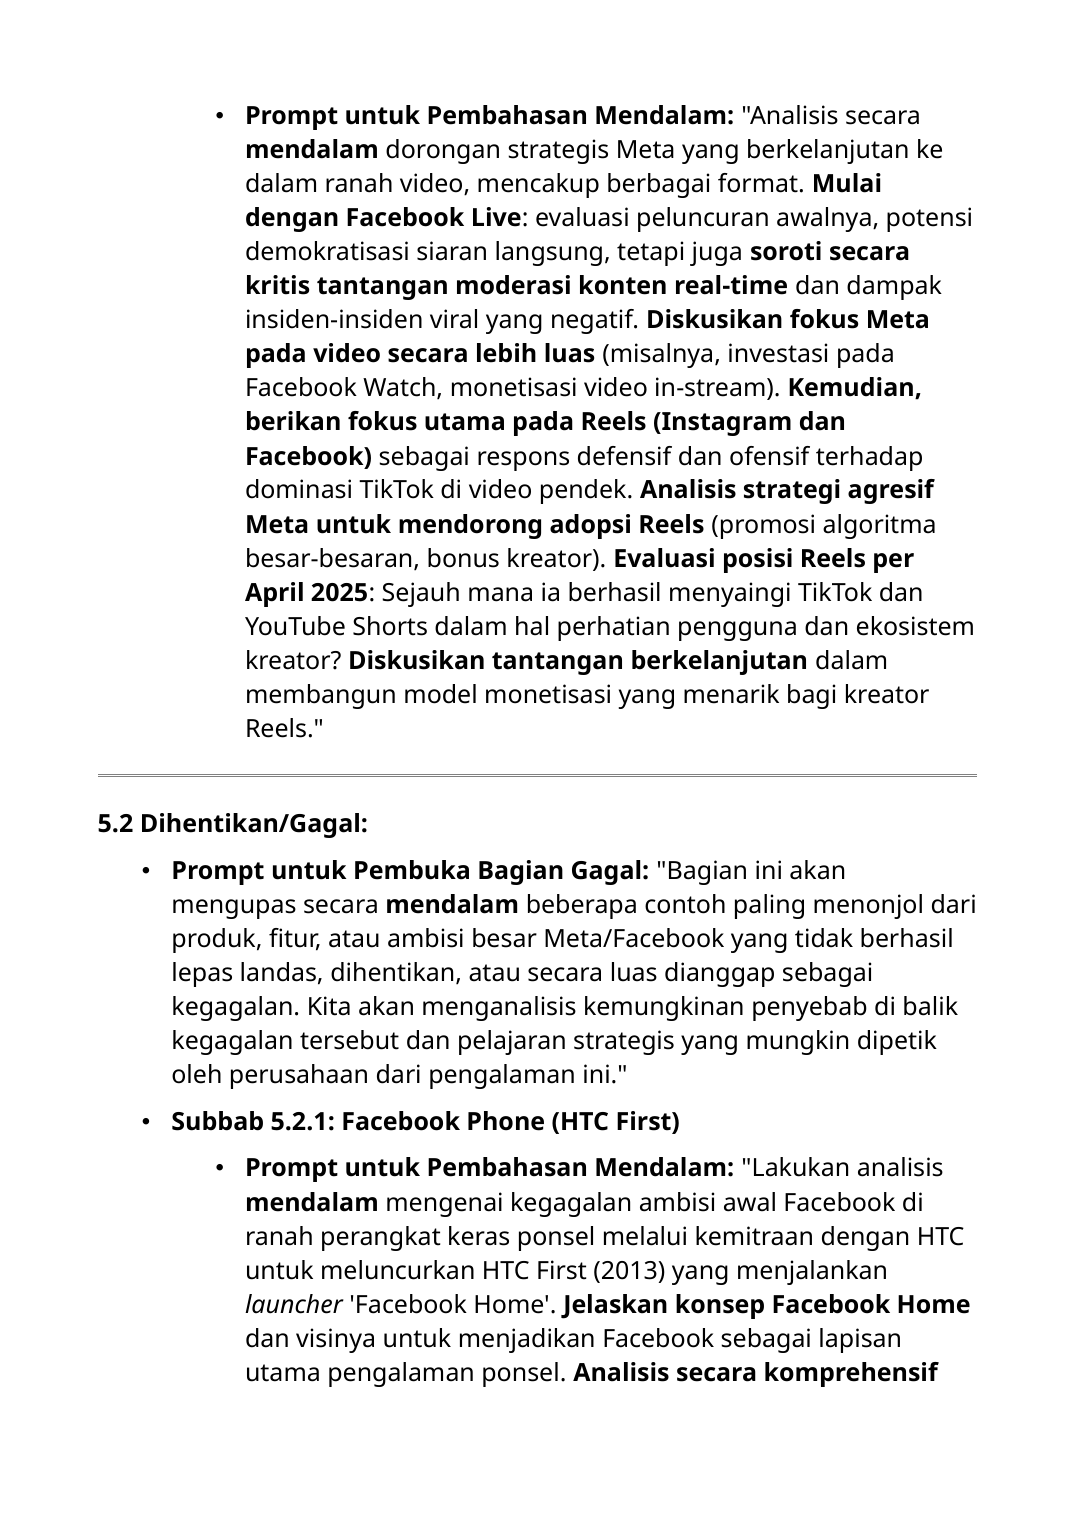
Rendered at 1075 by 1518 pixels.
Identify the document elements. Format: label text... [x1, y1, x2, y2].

list Prompt untuk Pembuka Bagian Gagal: "Bagian ini akan mengupas secara mendalam beberapa contoh paling menonjol dari produk, fitur, atau ambisi besar Meta/Facebook yang tidak berhasil lepas landas, dihentikan, atau secara luas dianggap sebagai kegagalan. Kita akan menganalisis kemungkinan penyebab di balik kegagalan tersebut dan pelajaran strategis yang mungkin dipetik oleh perusahaan dari pengalaman ini." [142, 853, 977, 1091]
text 5.2 Dihentikan/Gagal: [97, 806, 977, 840]
list Prompt untuk Pembahasan Mendalam: "Analisis secara mendalam dorongan strategis Meta yang berkelanjutan ke dalam ranah video, mencakup berbagai format. Mulai dengan Facebook Live: evaluasi peluncuran awalnya, potensi demokratisasi siaran langsung, tetapi juga soroti secara kritis tantangan moderasi konten real-time dan dampak insiden-insiden viral yang negatif. Diskusikan fokus Meta pada video secara lebih luas (misalnya, investasi pada Facebook Watch, monetisasi video in-stream). Kemudian, berikan fokus utama pada Reels (Instagram dan Facebook) sebagai respons defensif dan ofensif terhadap dominasi TikTok di video pendek. Analisis strategi agresif Meta untuk mendorong adopsi Reels (promosi algoritma besar-besaran, bonus kreator). Evaluasi posisi Reels per April 2025: Sejauh mana ia berhasil menyaingi TikTok dan YouTube Shorts dalam hal perhatian pengguna dan ekosistem kreator? Diskusikan tantangan berkelanjutan dalam membangun model monetisasi yang menarik bagi kreator Reels." [215, 97, 977, 745]
list Subbab 5.2.1: Facebook Phone (HTC First) [142, 1103, 977, 1138]
list Prompt untuk Pembahasan Mendalam: "Lakukan analisis mendalam mengenai kegagalan ambisi awal Facebook di ranah perangkat keras ponsel melalui kemitraan dengan HTC untuk meluncurkan HTC First (2013) yang menjalankan launcher 'Facebook Home'. Jelaskan konsep Facebook Home dan visinya untuk menjadikan Facebook sebagai lapisan utama pengalaman ponsel. Analisis secara komprehensif [215, 1150, 977, 1388]
